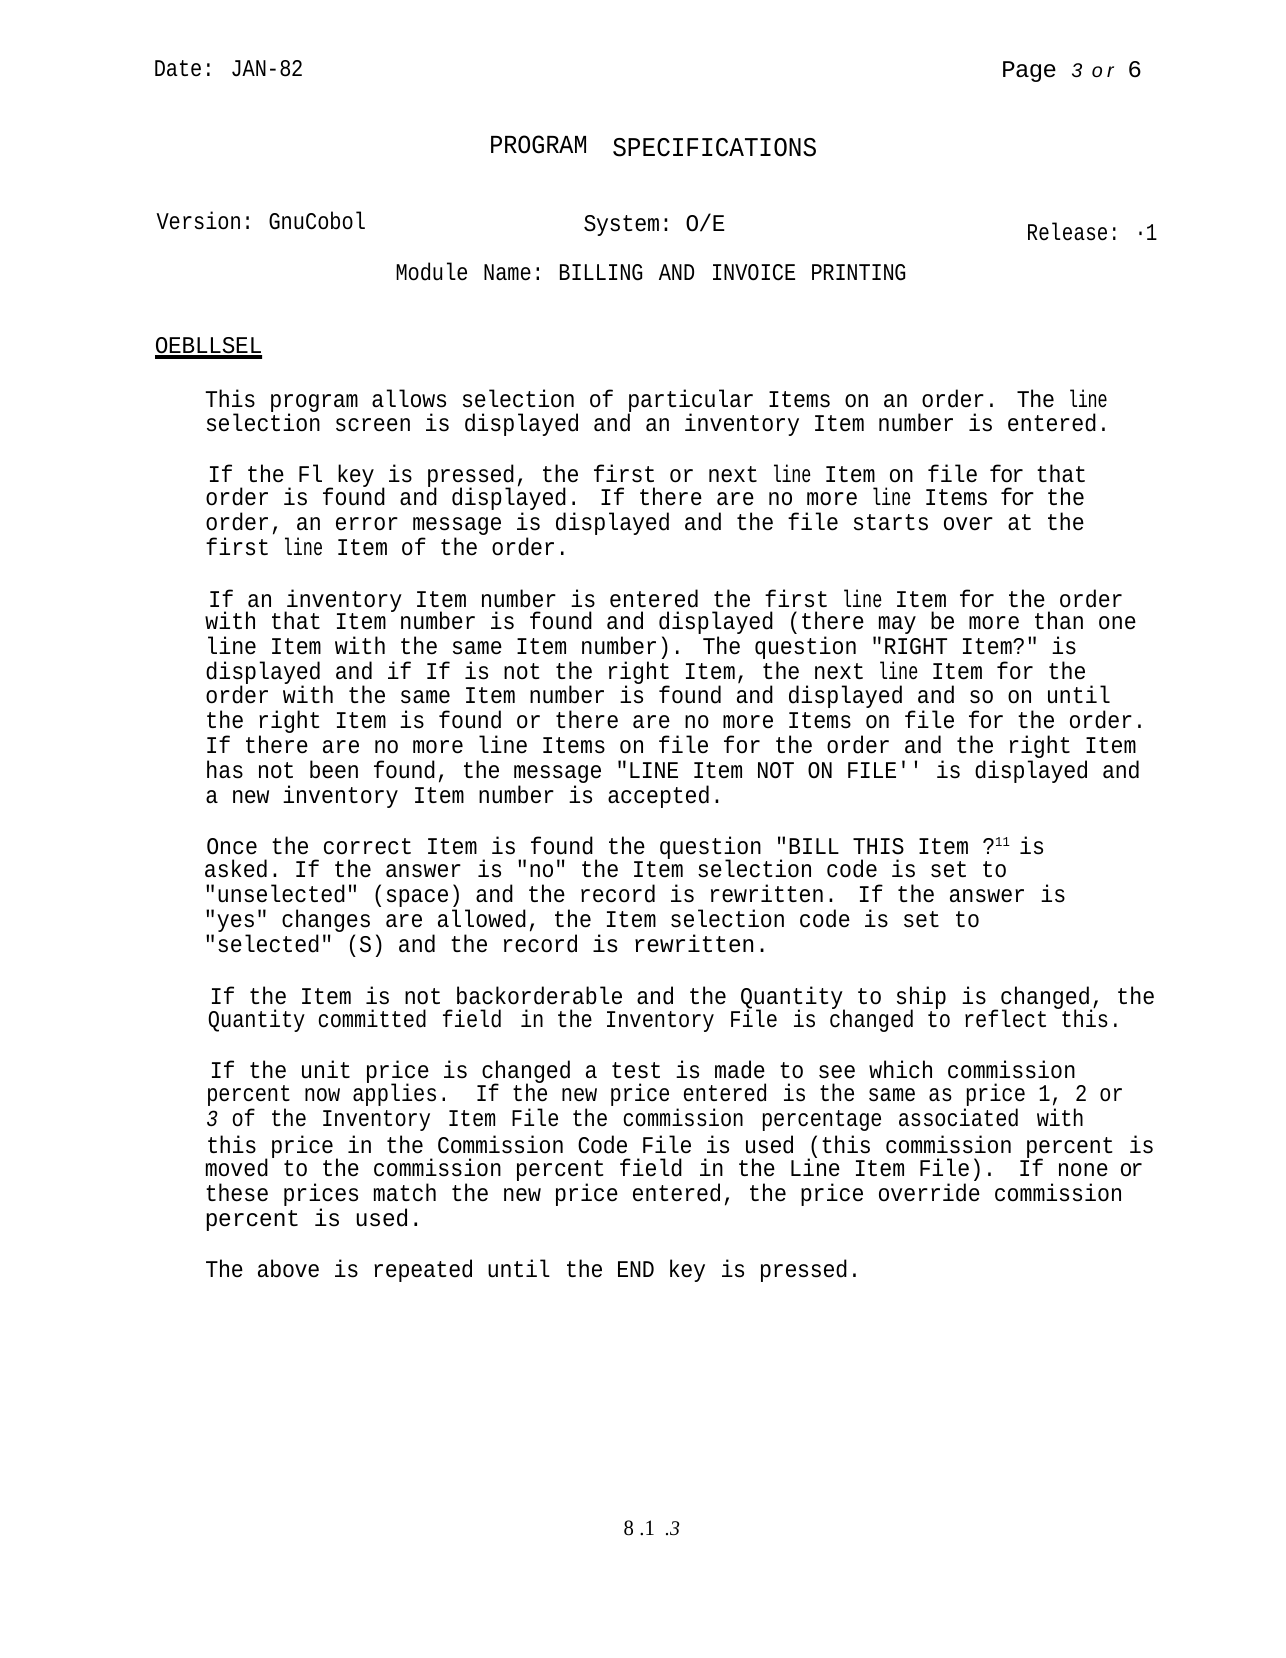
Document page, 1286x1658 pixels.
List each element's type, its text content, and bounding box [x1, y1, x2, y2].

text If the Fl key is pressed, the first or next line Item on file for that order is found and displayed. If there are no more line Items for the order, an error message is displayed and the file starts over at the first line Item of the order. [205, 463, 1117, 562]
text If an inventory Item number is entered the first line Item for the order with that Item number is found and displayed (there may be more than one line Item with the same Item number). The question "RIGHT Item?" is displayed and if If is not the right Item, the next line Item for the order with the same Item number is found and displayed and so on until the right Item is found or there are no more Items on file for the order. If there are no more line Items on file for the order and the right Item has not been found, the message "LINE Item NOT ON FILE'' is displayed and a new inventory Item number is accepted. [205, 587, 1150, 810]
text This program allows selection of particular Items on an order. The line selection screen is displayed and an inventory Item number is entered. [205, 386, 1158, 439]
text this price in the Commission Code File is used (this commission percent is moved to the commission percent field in the Line Item File). If none or these prices match the new price entered, the price override commission percent is used. [204, 1134, 1158, 1234]
text Module Name: BILLING AND INVOICE PRINTING [395, 260, 915, 288]
text If the Item is not backorderable and the Quantity to ship is changed, the Quantity committed field in the Inventory File is changed to reflect this. [208, 983, 1158, 1035]
text Release: ·1 [1026, 221, 1158, 248]
text The above is repeated until the END key is pressed. [205, 1257, 1158, 1284]
text PROGRAM SPECIFICATIONS [152, 132, 1154, 164]
text Once the correct Item is found the question "BILL THIS Item ?11 is asked. If the answer is "no" the Item selection code is set to "unselected" (space) and the record is rewritten. If the answer is "yes" changes are allowed, the Item selection code is set to "selected" (S) and the record is rewritten. [204, 835, 1117, 960]
subtitle OEBLLSEL [154, 333, 1158, 360]
text Version: GnuCobol System: O/E [156, 210, 915, 239]
text If the unit price is changed a test is made to see which commission percent now applies. If the new price entered is the same as price 1, 2 or 3 of the Inventory Item File the commission percentage associated with [206, 1058, 1142, 1134]
